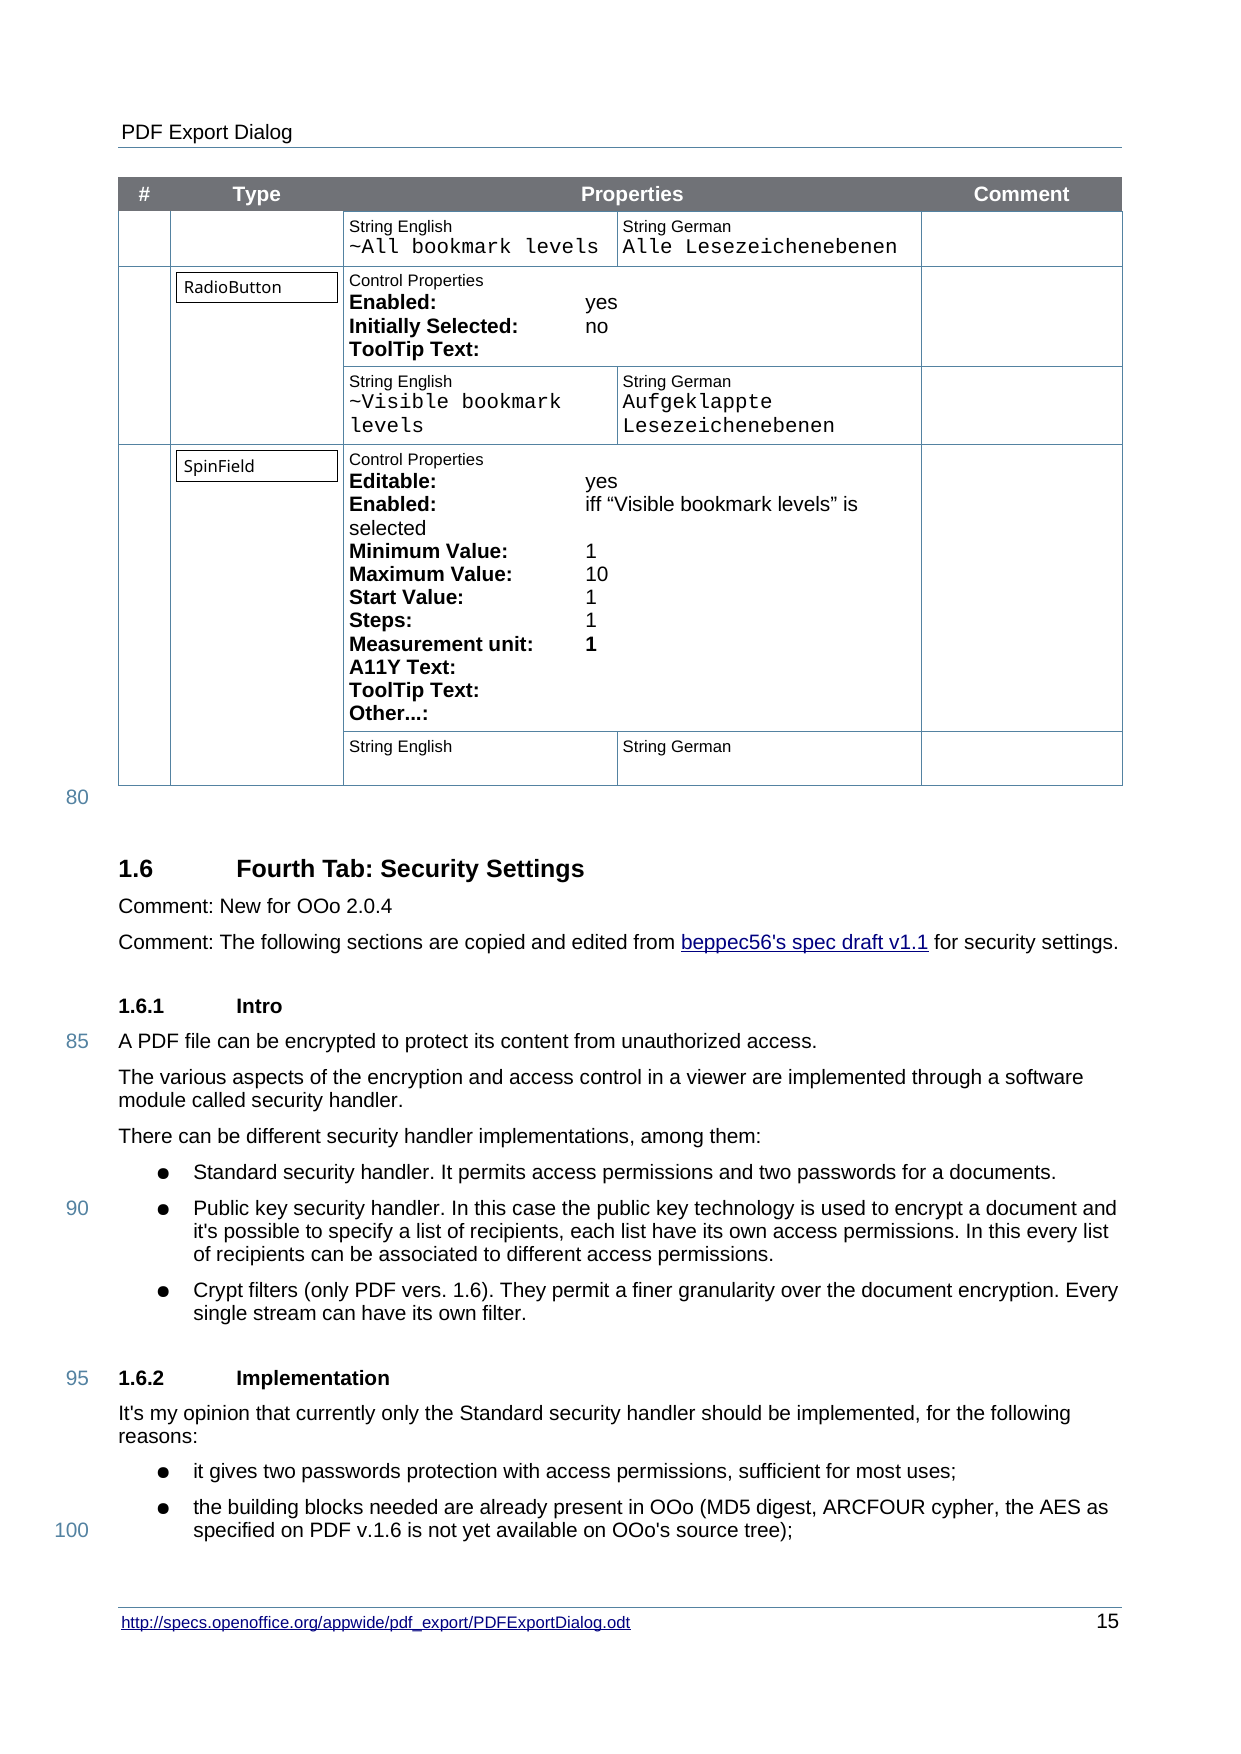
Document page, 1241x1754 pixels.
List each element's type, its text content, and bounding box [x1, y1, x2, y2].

table_header Control Properties Editable: yes Enabled: iff “Visible bookmark levels” is selected Minimum Value: 1 Maximum Value: 10 Start Value: 1 Steps: 1 Measurement unit: 1 A11Y Text: ToolTip Text: Other...: [344, 445, 921, 731]
table_cell String English [344, 732, 617, 785]
table_header # [118, 177, 170, 211]
list Standard security handler. It permits access permissions and two passwords for a documents. [156, 1160, 1122, 1184]
table_cell <#> [119, 211, 170, 266]
table_cell [922, 367, 1122, 444]
table_cell String English ~Visible bookmark levels [344, 367, 617, 444]
table_header Control Properties Enabled: yes Initially Selected: no ToolTip Text: [344, 267, 921, 366]
text A PDF file can be encrypted to protect its content from unauthorized access. [118, 1030, 1122, 1053]
table_cell String German Aufgeklappte Lesezeichenebenen [618, 367, 921, 444]
list the building blocks needed are already present in OOo (MD5 digest, ARCFOUR cypher, the AES as specified on PDF v.1.6 is not yet available on OOo's source tree); [156, 1496, 1122, 1542]
subtitle Fourth Tab: Security Settings [118, 855, 1122, 883]
text It's my opinion that currently only the Standard security handler should be implemented, for the following reasons: [118, 1401, 1122, 1448]
table_header [922, 267, 1122, 366]
table_cell String English ~All bookmark levels [344, 212, 617, 266]
table_cell [171, 267, 343, 444]
table_header [922, 445, 1122, 731]
text The various aspects of the encryption and access control in a viewer are implemented through a software module called security handler. [118, 1066, 1122, 1112]
list Public key security handler. In this case the public key technology is used to encrypt a document and it's possible to specify a list of recipients, each list have its own access permissions. In this every list of recipients can be associated to different access permissions. [156, 1196, 1122, 1266]
text There can be different security handler implementations, among them: [118, 1125, 1122, 1148]
table_cell String German Alle Lesezeichenebenen [618, 212, 921, 266]
table_header Properties [343, 177, 921, 211]
text Comment: New for OOo 2.0.4 [118, 895, 1122, 918]
table_header Type [170, 177, 343, 211]
subtitle Intro [118, 995, 1122, 1018]
text Comment: The following sections are copied and edited from beppec56's spec draft v1.1 for security settings. [118, 930, 1122, 954]
table_header Comment [921, 177, 1122, 211]
table_cell [922, 212, 1122, 266]
table_cell String German [618, 732, 921, 785]
table_cell [171, 211, 343, 266]
list it gives two passwords protection with access permissions, sufficient for most uses; [156, 1460, 1122, 1483]
table_cell [922, 732, 1122, 785]
subtitle Implementation [118, 1366, 1122, 1389]
table_cell [171, 445, 343, 785]
table_cell <#> [119, 445, 170, 785]
table_cell <#> [119, 267, 170, 444]
list Crypt filters (only PDF vers. 1.6). They permit a finer granularity over the document encryption. Every single stream can have its own filter. [156, 1278, 1122, 1325]
